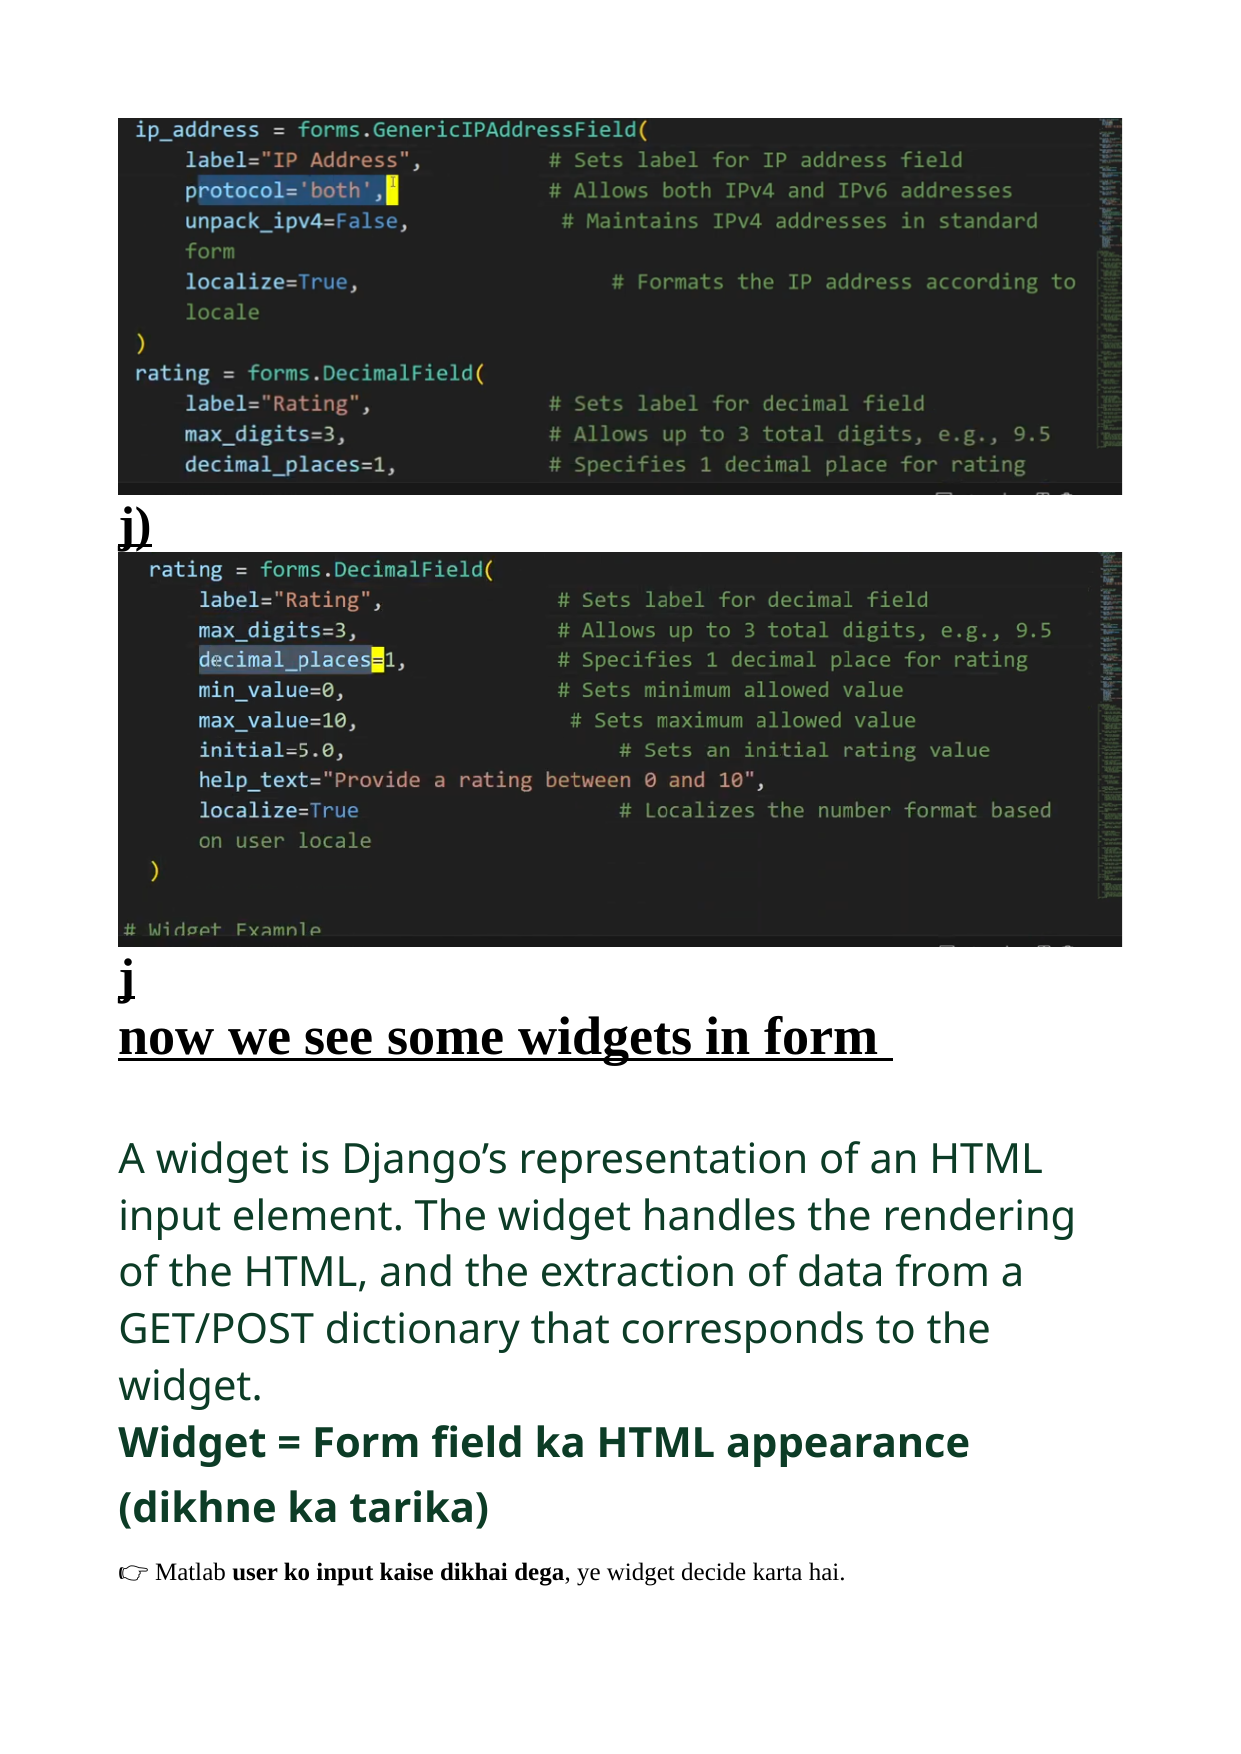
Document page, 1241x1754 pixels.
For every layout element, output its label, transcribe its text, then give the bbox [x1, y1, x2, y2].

picture [118, 118, 1123, 495]
text Widget = Form field ka HTML appearance (dikhne ka tarika) [118, 1412, 1122, 1534]
picture [118, 552, 1123, 947]
text A widget is Django’s representation of an HTML input element. The widget handles the rendering of the HTML, and the extraction of data from a GET/POST dictionary that corresponds to the widget. [118, 1129, 1122, 1412]
text 👉 Matlab user ko input kaise dikhai dega, ye widget decide karta hai. [118, 1557, 1122, 1586]
text j) [118, 495, 1122, 552]
text j [118, 947, 1122, 1004]
text now we see some widgets in form [118, 1004, 1122, 1066]
